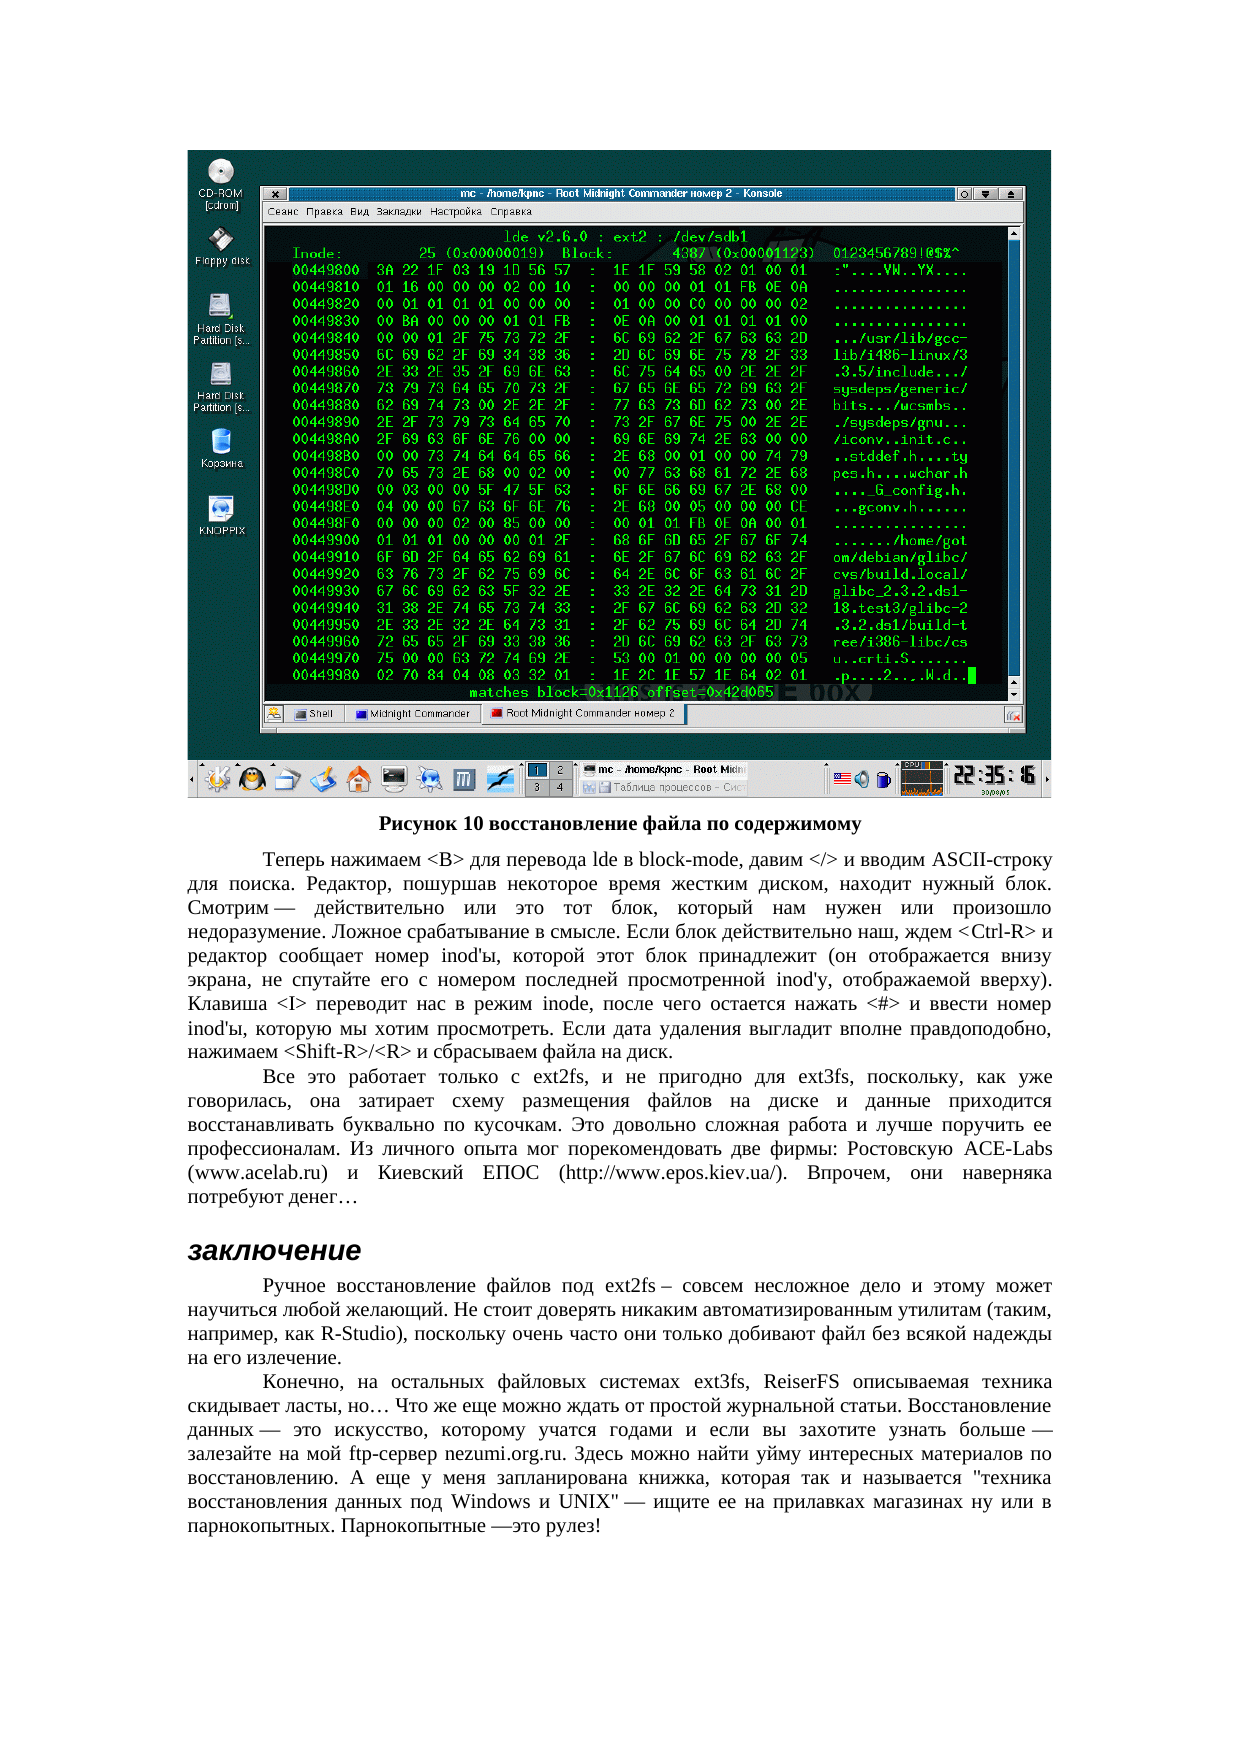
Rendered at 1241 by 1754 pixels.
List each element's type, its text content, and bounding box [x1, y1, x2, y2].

subtitle заключение [187, 1233, 1053, 1266]
text Все это работает только с ext2fs, и не пригодно для ext3fs, поскольку, как уже говорилась, она затирает схему размещения файлов на диске и данные приходится восстанавливать буквально по кусочкам. Это довольно сложная работа и лучше поручить ее профессионалам. Из личного опыта мог порекомендовать две фирмы: Ростовскую ACE-Labs (www.acelab.ru) и Киевский ЕПОС (http://www.epos.kiev.ua/). Впрочем, они наверняка потребуют денег… [187, 1063, 1053, 1208]
picture [187, 150, 1052, 798]
text Рисунок 10 восстановление файла по содержимому [187, 810, 1053, 834]
text Конечно, на остальных файловых системах ext3fs, ReiserFS описываемая техника скидывает ласты, но… Что же еще можно ждать от простой журнальной статьи. Восстановление данных — это искусство, которому учатся годами и если вы захотите узнать больше — залезайте на мой ftp-сервер nezumi.org.ru. Здесь можно найти уйму интересных материалов по восстановлению. А еще у меня запланирована книжка, которая так и называется "техника восстановления данных под Windows и UNIX" — ищите ее на прилавках магазинах ну или в парнокопытных. Парнокопытные —это рулез! [187, 1369, 1053, 1537]
text Теперь нажимаем <B> для перевода lde в block-mode, давим </> и вводим ASCII-строку для поиска. Редактор, пошуршав некоторое время жестким диском, находит нужный блок. Смотрим — действительно или это тот блок, который нам нужен или произошло недоразумение. Ложное срабатывание в смысле. Если блок действительно наш, ждем <Ctrl-R> и редактор сообщает номер inod'ы, которой этот блок принадлежит (он отображается внизу экрана, не спутайте его с номером последней просмотренной inod'у, отображаемой вверху). Клавиша <I> переводит нас в режим inode, после чего остается нажать <#> и ввести номер inod'ы, которую мы хотим просмотреть. Если дата удаления выгладит вполне правдоподобно, нажимаем <Shift-R>/<R> и сбрасываем файла на диск. [187, 847, 1053, 1063]
text Ручное восстановление файлов под ext2fs – совсем несложное дело и этому может научиться любой желающий. Не стоит доверять никаким автоматизированным утилитам (таким, например, как R-Studio), поскольку очень часто они только добивают файл без всякой надежды на его излечение. [187, 1273, 1053, 1369]
